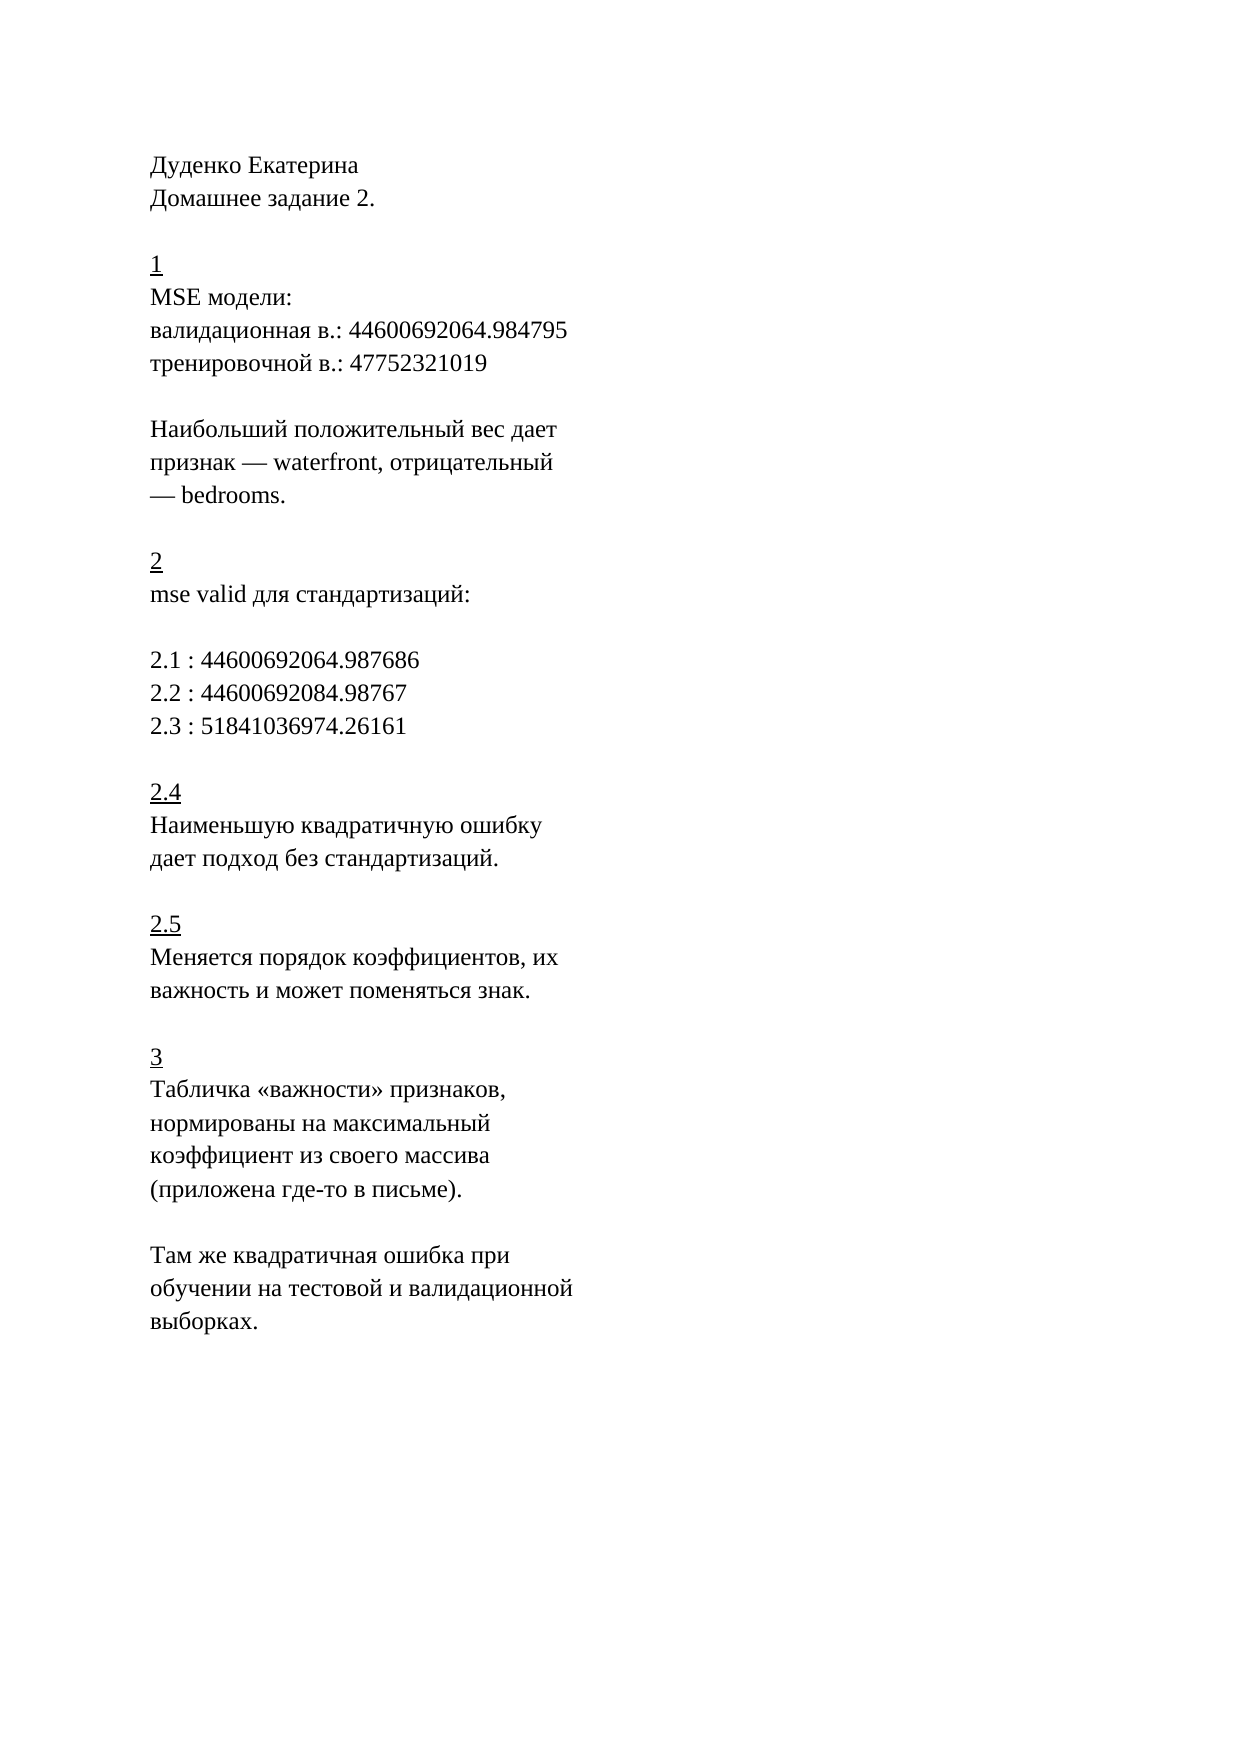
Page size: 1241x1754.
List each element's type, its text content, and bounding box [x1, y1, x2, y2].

text тренировочной в.: 47752321019 [150, 348, 583, 377]
text 3 [150, 1042, 583, 1070]
text mse valid для стандартизаций: [150, 579, 583, 608]
text MSE модели: [150, 282, 583, 311]
text Дуденко Екатерина [150, 150, 583, 179]
text Меняется порядок коэффициентов, их важность и может поменяться знак. [150, 942, 583, 1004]
text 2.2 : 44600692084.98767 [150, 678, 583, 707]
text Домашнее задание 2. [150, 183, 583, 212]
text 2.3 : 51841036974.26161 [150, 711, 583, 740]
text 1 [150, 249, 583, 278]
text 2 [150, 546, 583, 575]
text Табличка «важности» признаков, нормированы на максимальный коэффициент из своего массива [150, 1074, 583, 1169]
text 2.1 : 44600692064.987686 [150, 645, 583, 674]
text Наибольший положительный вес дает признак — waterfront, отрицательный — bedrooms. [150, 414, 583, 509]
text 2.4 [150, 777, 583, 806]
text Наименьшую квадратичную ошибку дает подход без стандартизаций. [150, 810, 583, 872]
text Там же квадратичная ошибка при обучении на тестовой и валидационной выборках. [150, 1240, 583, 1334]
text 2.5 [150, 909, 583, 938]
text валидационная в.: 44600692064.984795 [150, 315, 583, 344]
text (приложена где-то в письме). [150, 1174, 583, 1202]
